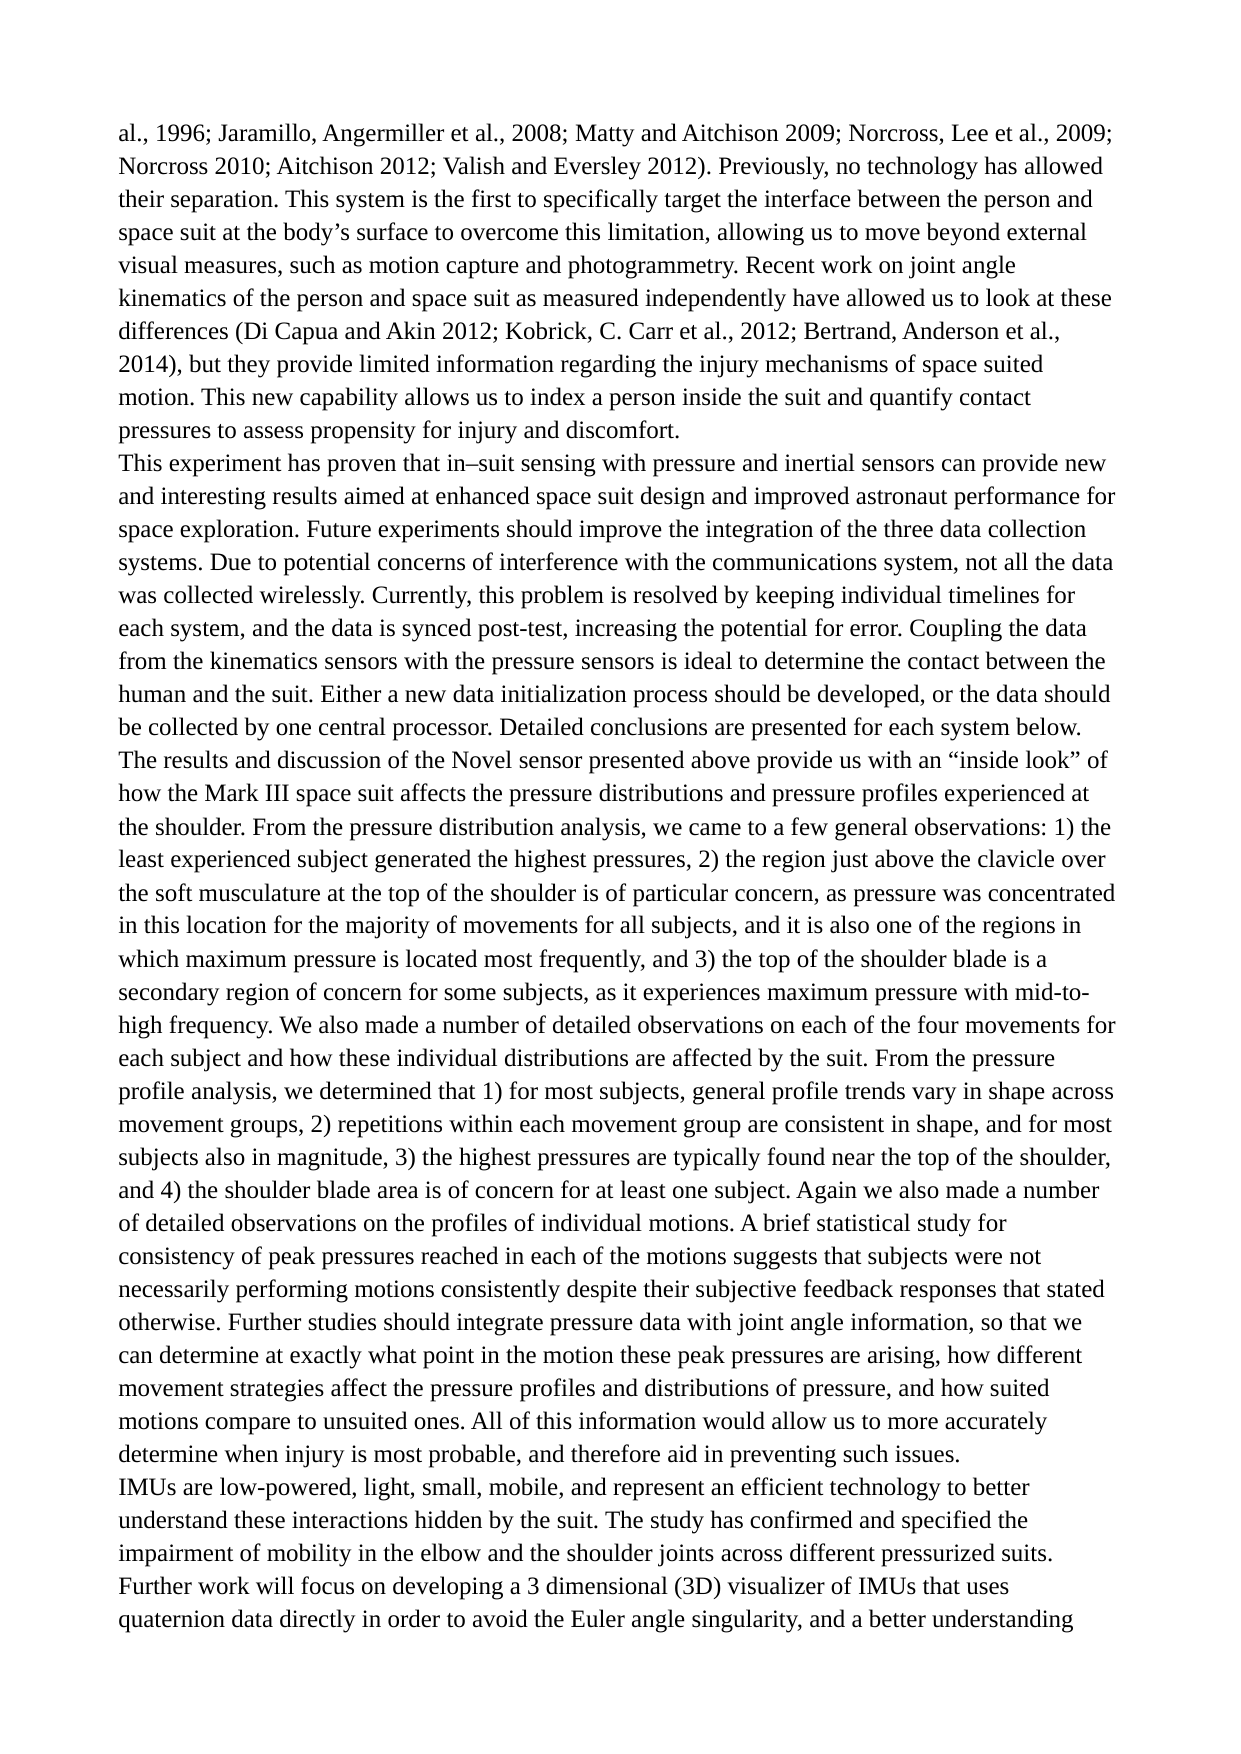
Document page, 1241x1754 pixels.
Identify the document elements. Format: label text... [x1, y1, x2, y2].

text al., 1996; Jaramillo, Angermiller et al., 2008; Matty and Aitchison 2009; Norcross, Lee et al., 2009; Norcross 2010; Aitchison 2012; Valish and Eversley 2012). Previously, no technology has allowed their separation. This system is the first to specifically target the interface between the person and space suit at the body’s surface to overcome this limitation, allowing us to move beyond external visual measures, such as motion capture and photogrammetry. Recent work on joint angle kinematics of the person and space suit as measured independently have allowed us to look at these differences (Di Capua and Akin 2012; Kobrick, C. Carr et al., 2012; Bertrand, Anderson et al., 2014), but they provide limited information regarding the injury mechanisms of space suited motion. This new capability allows us to index a person inside the suit and quantify contact pressures to assess propensity for injury and discomfort. This experiment has proven that in–suit sensing with pressure and inertial sensors can provide new and interesting results aimed at enhanced space suit design and improved astronaut performance for space exploration. Future experiments should improve the integration of the three data collection systems. Due to potential concerns of interference with the communications system, not all the data was collected wirelessly. Currently, this problem is resolved by keeping individual timelines for each system, and the data is synced post-test, increasing the potential for error. Coupling the data from the kinematics sensors with the pressure sensors is ideal to determine the contact between the human and the suit. Either a new data initialization process should be developed, or the data should be collected by one central processor. Detailed conclusions are presented for each system below. The results and discussion of the Novel sensor presented above provide us with an “inside look” of how the Mark III space suit affects the pressure distributions and pressure profiles experienced at the shoulder. From the pressure distribution analysis, we came to a few general observations: 1) the least experienced subject generated the highest pressures, 2) the region just above the clavicle over the soft musculature at the top of the shoulder is of particular concern, as pressure was concentrated in this location for the majority of movements for all subjects, and it is also one of the regions in which maximum pressure is located most frequently, and 3) the top of the shoulder blade is a secondary region of concern for some subjects, as it experiences maximum pressure with mid-to-high frequency. We also made a number of detailed observations on each of the four movements for each subject and how these individual distributions are affected by the suit. From the pressure profile analysis, we determined that 1) for most subjects, general profile trends vary in shape across movement groups, 2) repetitions within each movement group are consistent in shape, and for most subjects also in magnitude, 3) the highest pressures are typically found near the top of the shoulder, and 4) the shoulder blade area is of concern for at least one subject. Again we also made a number of detailed observations on the profiles of individual motions. A brief statistical study for consistency of peak pressures reached in each of the motions suggests that subjects were not necessarily performing motions consistently despite their subjective feedback responses that stated otherwise. Further studies should integrate pressure data with joint angle information, so that we can determine at exactly what point in the motion these peak pressures are arising, how different movement strategies affect the pressure profiles and distributions of pressure, and how suited motions compare to unsuited ones. All of this information would allow us to more accurately determine when injury is most probable, and therefore aid in preventing such issues. IMUs are low-powered, light, small, mobile, and represent an efficient technology to better understand these interactions hidden by the suit. The study has confirmed and specified the impairment of mobility in the elbow and the shoulder joints across different pressurized suits. Further work will focus on developing a 3 dimensional (3D) visualizer of IMUs that uses quaternion data directly in order to avoid the Euler angle singularity, and a better understanding [118, 118, 1122, 1633]
